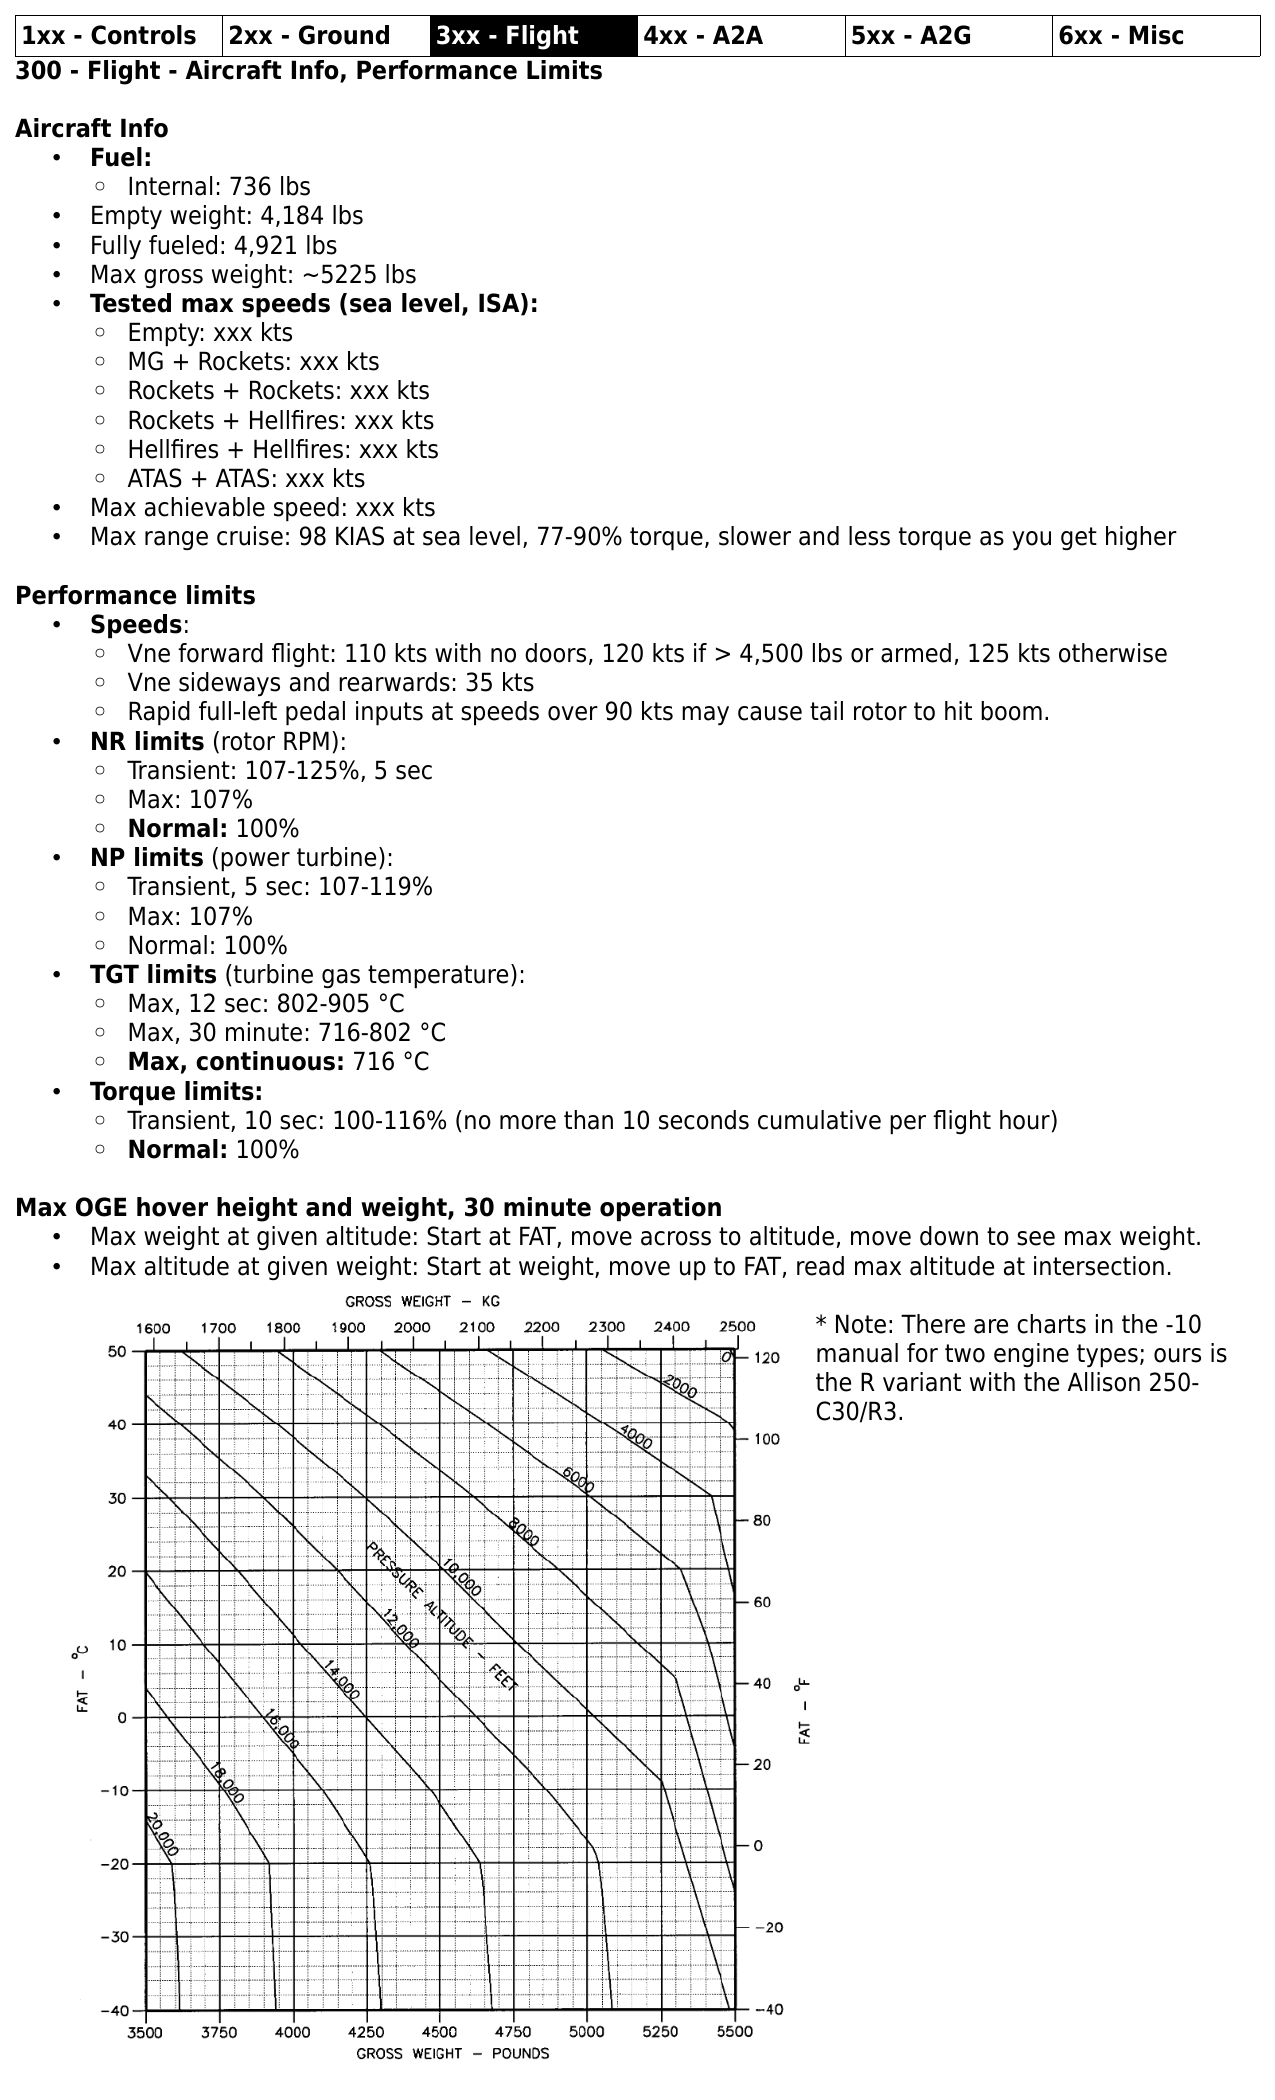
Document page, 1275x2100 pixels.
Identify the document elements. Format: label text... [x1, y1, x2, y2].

list Max range cruise: 98 KIAS at sea level, 77-90% torque, slower and less torque as you get higher [52, 522, 1260, 552]
table_header 1xx - Controls [16, 16, 222, 56]
list Transient: 107-125%, 5 sec [90, 756, 1260, 785]
list Max achievable speed: xxx kts [52, 493, 1260, 522]
list Transient, 5 sec: 107-119% [90, 872, 1260, 902]
text [15, 1310, 60, 1427]
list ATAS + ATAS: xxx kts [90, 464, 1260, 493]
text Max OGE hover height and weight, 30 minute operation [15, 1193, 1260, 1222]
table_header 4xx - A2A [638, 16, 845, 56]
list Max weight at given altitude: Start at FAT, move across to altitude, move down to see max weight. [52, 1222, 1260, 1252]
text Aircraft Info [15, 114, 1260, 143]
list Fully fueled: 4,921 lbs [52, 231, 1260, 260]
list Speeds: [52, 610, 1260, 639]
list Normal: 100% [90, 1135, 1260, 1164]
list Max: 107% [90, 902, 1260, 931]
list Empty weight: 4,184 lbs [52, 202, 1260, 231]
list Normal: 100% [90, 931, 1260, 960]
list Transient, 10 sec: 100-116% (no more than 10 seconds cumulative per flight hour) [90, 1106, 1260, 1135]
list Internal: 736 lbs [90, 172, 1260, 202]
list Vne sideways and rearwards: 35 kts [90, 668, 1260, 697]
list MG + Rockets: xxx kts [90, 347, 1260, 377]
list Fuel: [52, 143, 1260, 172]
list Max: 107% [90, 785, 1260, 814]
text Performance limits [15, 581, 1260, 610]
list Rapid full-left pedal inputs at speeds over 90 kts may cause tail rotor to hit boom. [90, 697, 1260, 727]
list NR limits (rotor RPM): [52, 727, 1260, 756]
list Max, 30 minute: 716-802 °C [90, 1018, 1260, 1047]
list Max altitude at given weight: Start at weight, move up to FAT, read max altitude at intersection. [52, 1252, 1260, 1281]
list Empty: xxx kts [90, 318, 1260, 347]
list TGT limits (turbine gas temperature): [52, 960, 1260, 989]
list Vne forward flight: 110 kts with no doors, 120 kts if > 4,500 lbs or armed, 125 kts otherwise [90, 639, 1260, 668]
table_header 6xx - Misc [1053, 16, 1260, 56]
table_header 5xx - A2G [846, 16, 1052, 56]
list Normal: 100% [90, 814, 1260, 843]
table_header 2xx - Ground [223, 16, 430, 56]
text 300 - Flight - Aircraft Info, Performance Limits [15, 57, 1260, 85]
list Hellfires + Hellfires: xxx kts [90, 435, 1260, 464]
text * Note: There are charts in the -10 manual for two engine types; ours is the R variant with the Allison 250-C30/R3. [816, 1310, 1260, 1427]
list Max gross weight: ~5225 lbs [52, 260, 1260, 289]
list Rockets + Hellfires: xxx kts [90, 406, 1260, 435]
table_header 3xx - Flight [431, 16, 637, 56]
picture [60, 1285, 816, 2065]
list Max, continuous: 716 °C [90, 1047, 1260, 1077]
list Rockets + Rockets: xxx kts [90, 377, 1260, 406]
list Max, 12 sec: 802-905 °C [90, 989, 1260, 1018]
list NP limits (power turbine): [52, 843, 1260, 872]
list Torque limits: [52, 1077, 1260, 1106]
list Tested max speeds (sea level, ISA): [52, 289, 1260, 318]
